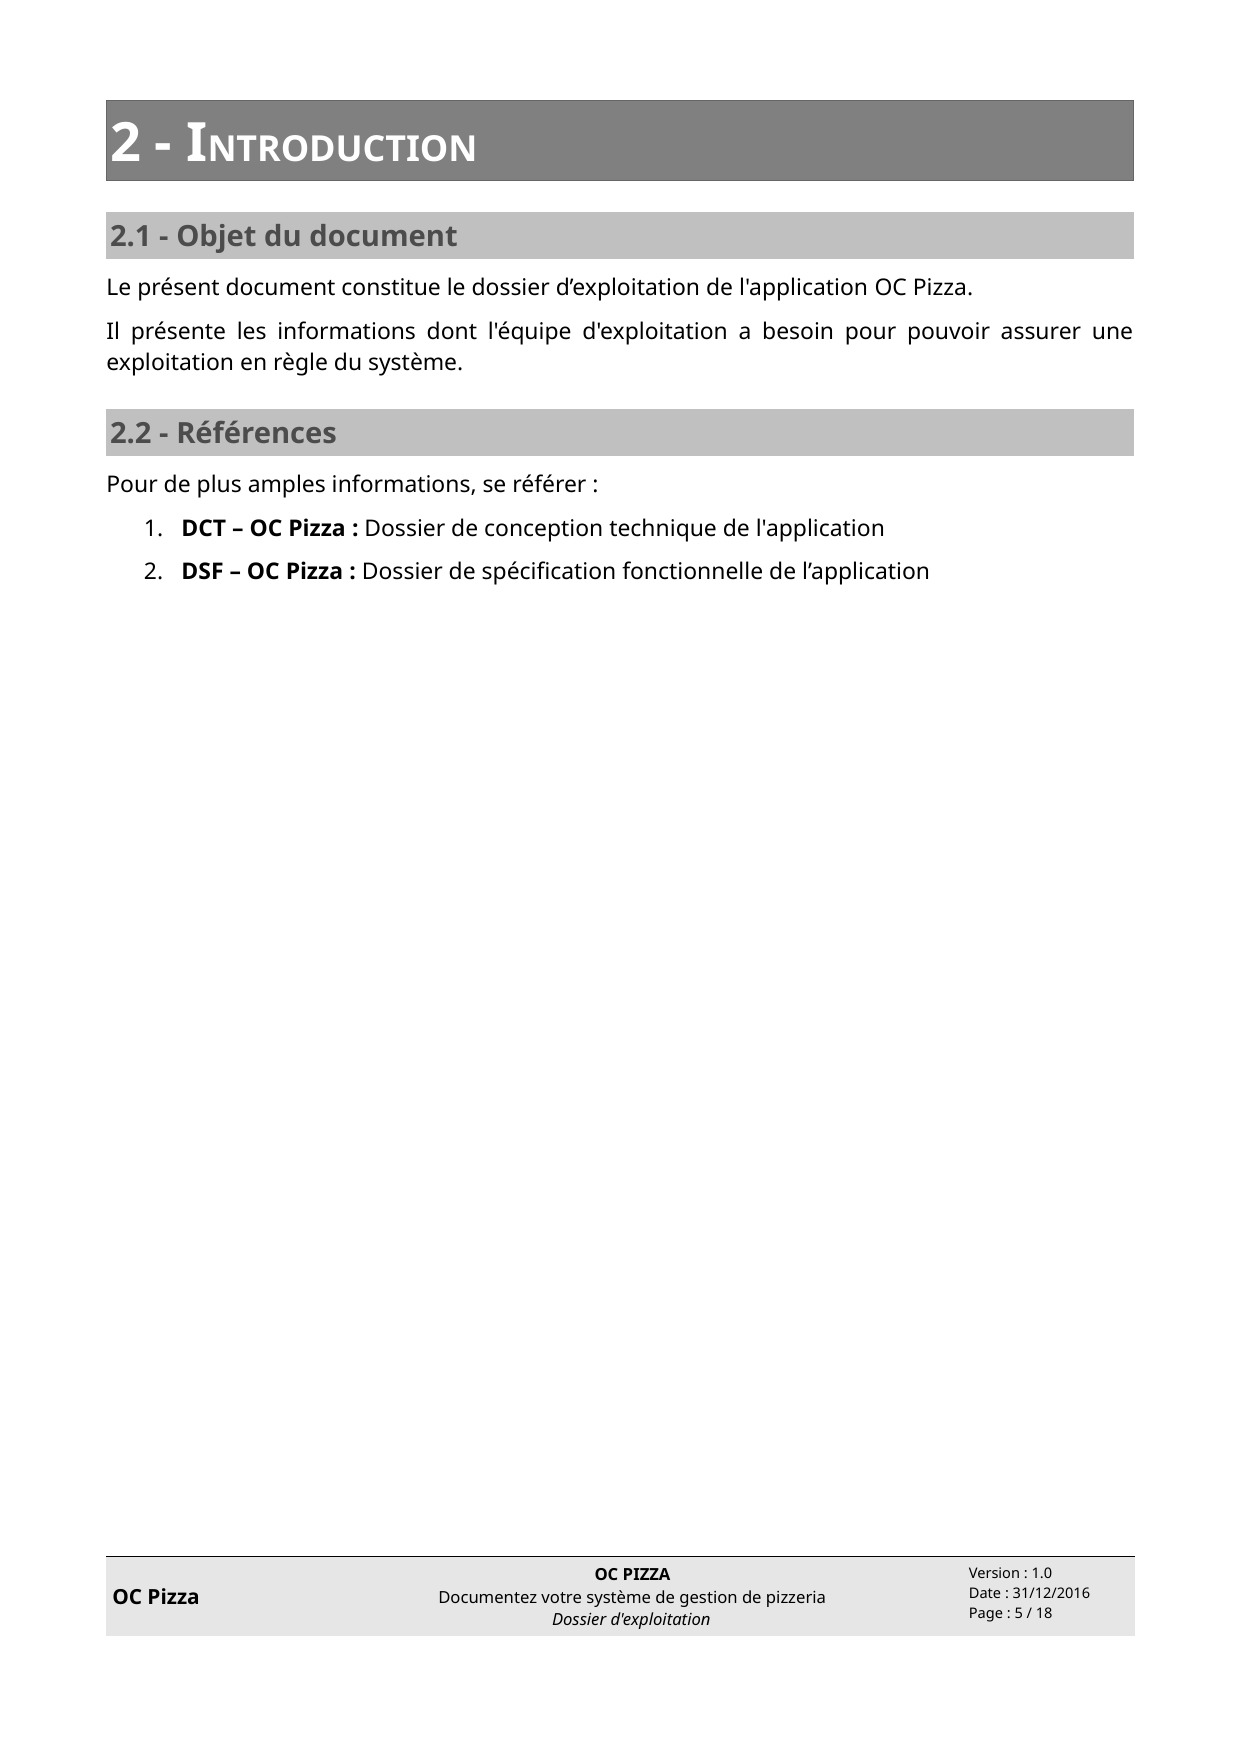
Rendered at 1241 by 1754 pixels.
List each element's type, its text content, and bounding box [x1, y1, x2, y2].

subtitle Objet du document [107, 213, 1133, 258]
subtitle Introduction [107, 101, 1133, 180]
text Le présent document constitue le dossier d’exploitation de l'application OC Pizza. [106, 271, 1134, 302]
subtitle Références [107, 410, 1133, 455]
text Pour de plus amples informations, se référer : [106, 468, 1134, 499]
list DCT – OC Pizza : Dossier de conception technique de l'application [144, 512, 1134, 543]
text Il présente les informations dont l'équipe d'exploitation a besoin pour pouvoir assurer une exploitation en règle du système. [106, 315, 1134, 377]
list DSF – OC Pizza : Dossier de spécification fonctionnelle de l’application [144, 555, 1134, 587]
